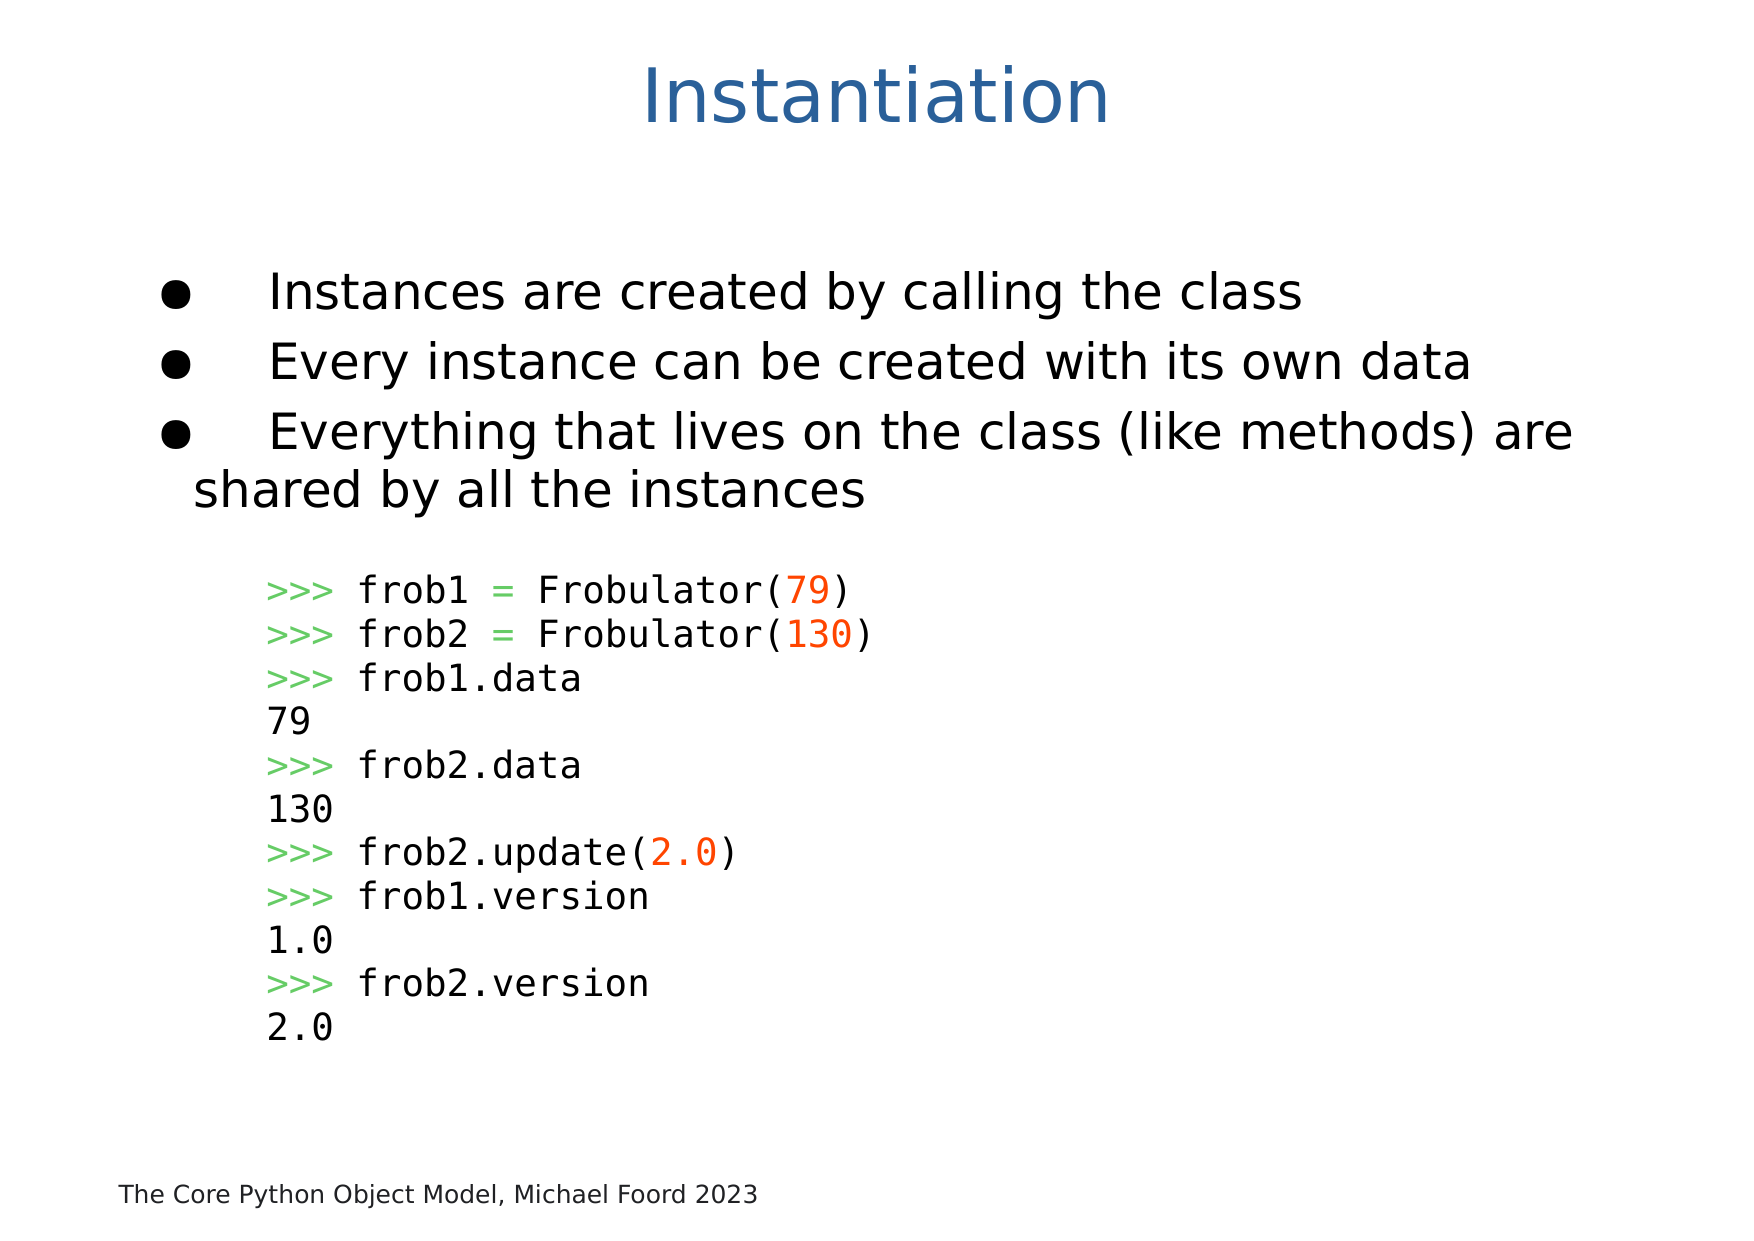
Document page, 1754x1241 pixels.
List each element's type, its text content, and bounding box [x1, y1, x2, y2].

list Instances are created by calling the class [156, 263, 1636, 321]
text 79 [266, 700, 1636, 744]
text Instantiation [118, 53, 1636, 140]
text >>> frob1.data [266, 656, 1636, 700]
text >>> frob2 = Frobulator(130) [266, 613, 1636, 656]
list Every instance can be created with its own data [156, 333, 1636, 391]
text 1.0 [266, 918, 1636, 962]
text >>> frob2.update(2.0) [266, 831, 1636, 874]
text >>> frob1.version [266, 874, 1636, 918]
list Everything that lives on the class (like methods) are shared by all the instances [156, 403, 1636, 519]
text >>> frob2.version [266, 962, 1636, 1006]
text 2.0 [266, 1006, 1636, 1049]
text >>> frob1 = Frobulator(79) [266, 569, 1636, 613]
text 130 [266, 787, 1636, 831]
text >>> frob2.data [266, 744, 1636, 787]
